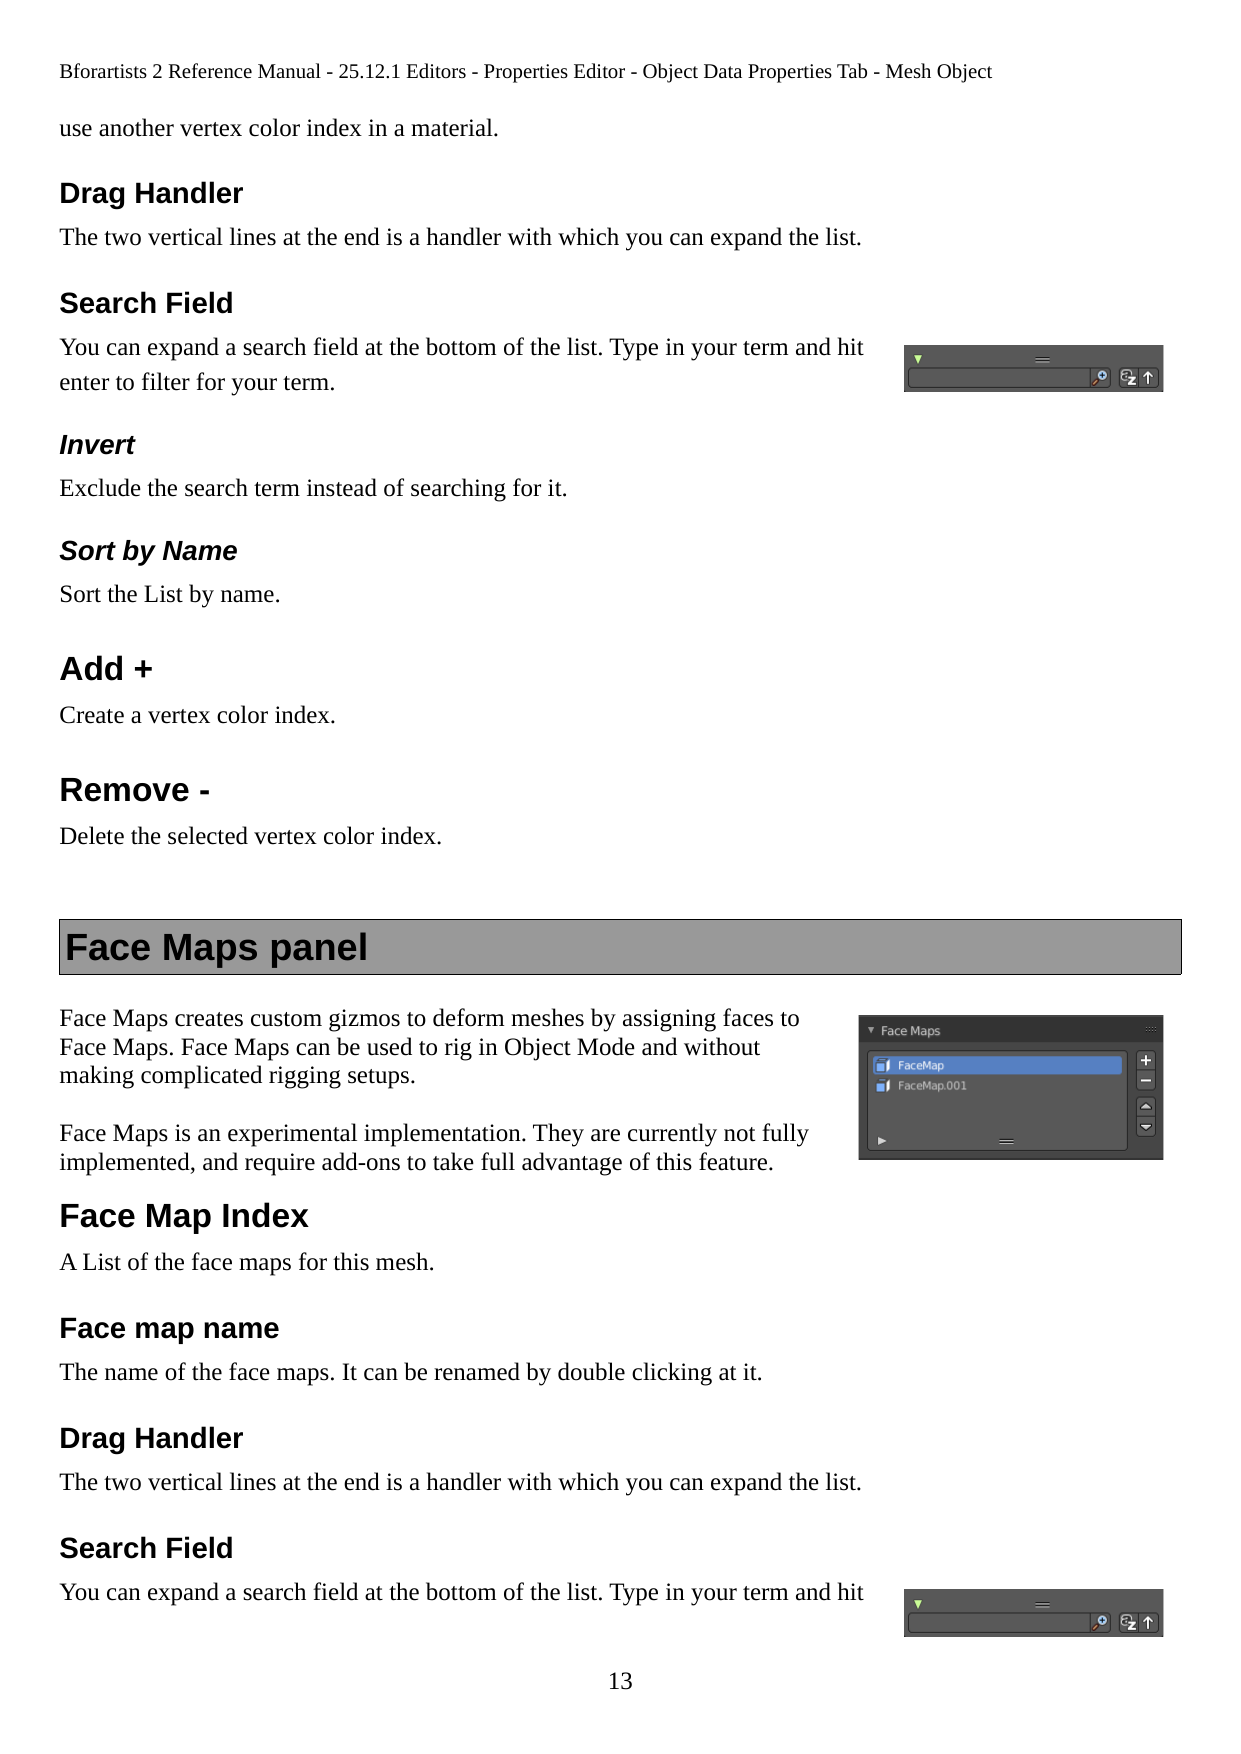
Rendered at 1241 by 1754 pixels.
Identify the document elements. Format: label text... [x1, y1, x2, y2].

subtitle Remove - [59, 770, 1181, 808]
text The two vertical lines at the end is a handler with which you can expand the list. [59, 222, 1181, 251]
text Face Maps is an experimental implementation. They are currently not fully implemented, and require add-ons to take full advantage of this feature. [59, 1118, 1181, 1176]
text You can expand a search field at the bottom of the list. Type in your term and hit enter to filter for your term. [59, 332, 1181, 396]
text use another vertex color index in a material. [59, 113, 1181, 141]
subtitle Drag Handler [59, 176, 1181, 210]
text Delete the selected vertex color index. [59, 821, 1181, 849]
picture [858, 1015, 1164, 1160]
text Face Maps creates custom gizmos to deform meshes by assigning faces to Face Maps. Face Maps can be used to rig in Object Mode and without making complicated rigging setups. [59, 1003, 1181, 1089]
subtitle Face Map Index [59, 1196, 1181, 1235]
subtitle Drag Handler [59, 1421, 1181, 1455]
subtitle Face map name [59, 1311, 1181, 1345]
subtitle Search Field [59, 1531, 1181, 1565]
subtitle Add + [59, 649, 1181, 687]
subtitle Search Field [59, 286, 1181, 320]
text Create a vertex color index. [59, 700, 1181, 728]
table_header Face Maps panel [60, 920, 1181, 974]
text The name of the face maps. It can be renamed by double clicking at it. [59, 1357, 1181, 1386]
text The two vertical lines at the end is a handler with which you can expand the list. [59, 1467, 1181, 1496]
text Sort the List by name. [59, 579, 1181, 607]
picture [904, 345, 1164, 392]
subtitle Sort by Name [59, 534, 1181, 566]
text You can expand a search field at the bottom of the list. Type in your term and hit [59, 1577, 1181, 1606]
picture [904, 1589, 1164, 1637]
subtitle Invert [59, 428, 1181, 460]
text Exclude the search term instead of searching for it. [59, 473, 1181, 502]
text A List of the face maps for this mesh. [59, 1247, 1181, 1276]
